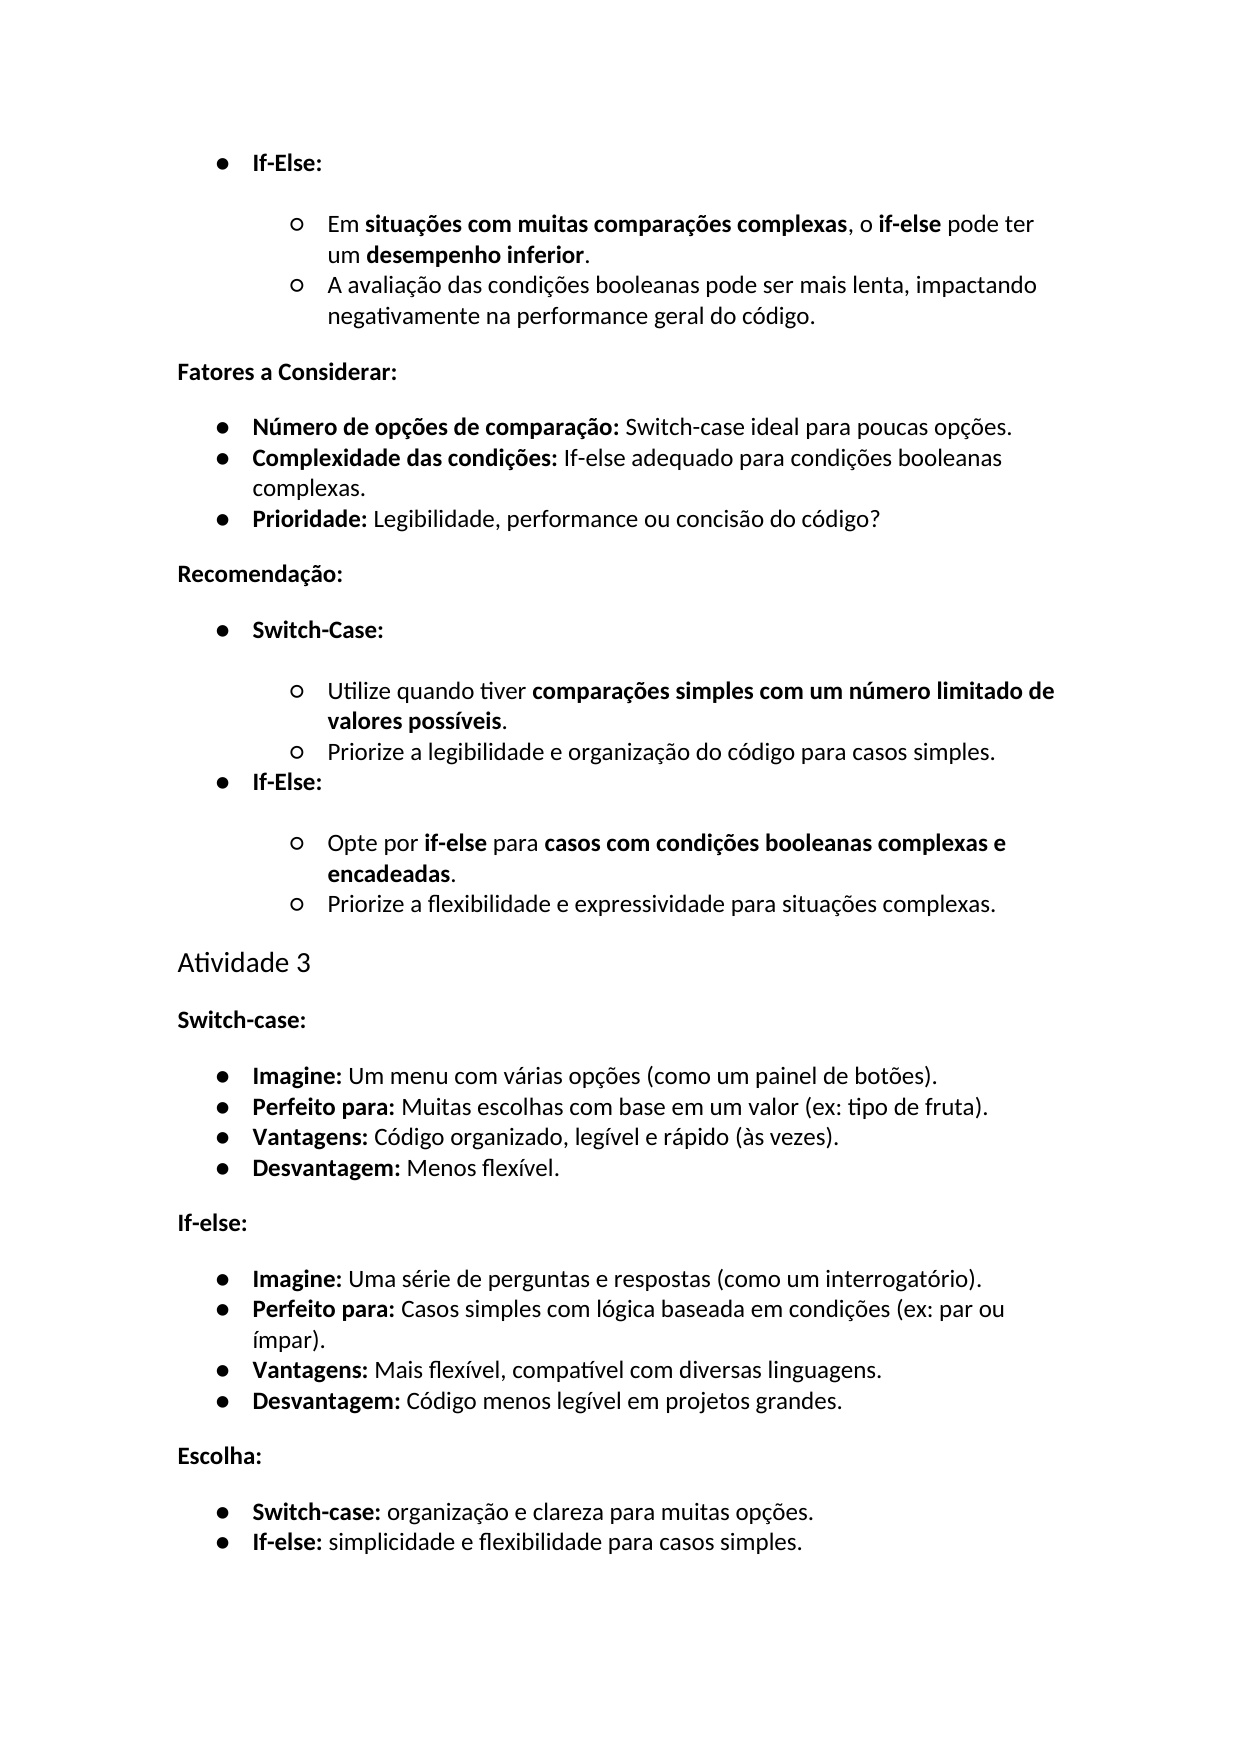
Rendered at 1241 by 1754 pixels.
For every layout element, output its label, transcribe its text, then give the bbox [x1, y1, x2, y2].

list Complexidade das condições: If-else adequado para condições booleanas complexas. [215, 442, 1063, 503]
list Opte por if-else para casos com condições booleanas complexas e encadeadas. [290, 827, 1063, 888]
list Em situações com muitas comparações complexas, o if-else pode ter um desempenho inferior. [290, 209, 1063, 270]
text Switch-case: [177, 1005, 1063, 1035]
list Desvantagem: Código menos legível em projetos grandes. [215, 1385, 1063, 1415]
list Número de opções de comparação: Switch-case ideal para poucas opções. [215, 411, 1063, 442]
list Imagine: Uma série de perguntas e respostas (como um interrogatório). [215, 1263, 1063, 1293]
list Priorize a legibilidade e organização do código para casos simples. [290, 736, 1063, 766]
list Perfeito para: Casos simples com lógica baseada em condições (ex: par ou ímpar). [215, 1293, 1063, 1354]
text Recomendação: [177, 558, 1063, 589]
list If-else: simplicidade e flexibilidade para casos simples. [215, 1526, 1063, 1557]
list Desvantagem: Menos flexível. [215, 1152, 1063, 1182]
text Escolha: [177, 1440, 1063, 1471]
text Fatores a Considerar: [177, 356, 1063, 386]
list Vantagens: Código organizado, legível e rápido (às vezes). [215, 1121, 1063, 1152]
list Prioridade: Legibilidade, performance ou concisão do código? [215, 503, 1063, 533]
list Utilize quando tiver comparações simples com um número limitado de valores possíveis. [290, 675, 1063, 736]
text If-else: [177, 1207, 1063, 1238]
list Vantagens: Mais flexível, compatível com diversas linguagens. [215, 1354, 1063, 1385]
list Imagine: Um menu com várias opções (como um painel de botões). [215, 1060, 1063, 1091]
list If-Else: [215, 148, 1063, 209]
list Perfeito para: Muitas escolhas com base em um valor (ex: tipo de fruta). [215, 1091, 1063, 1121]
list If-Else: [215, 766, 1063, 827]
list Switch-case: organização e clareza para muitas opções. [215, 1496, 1063, 1526]
list A avaliação das condições booleanas pode ser mais lenta, impactando negativamente na performance geral do código. [290, 270, 1063, 331]
list Switch-Case: [215, 614, 1063, 675]
text Atividade 3 [177, 944, 1063, 980]
list Priorize a flexibilidade e expressividade para situações complexas. [290, 888, 1063, 919]
